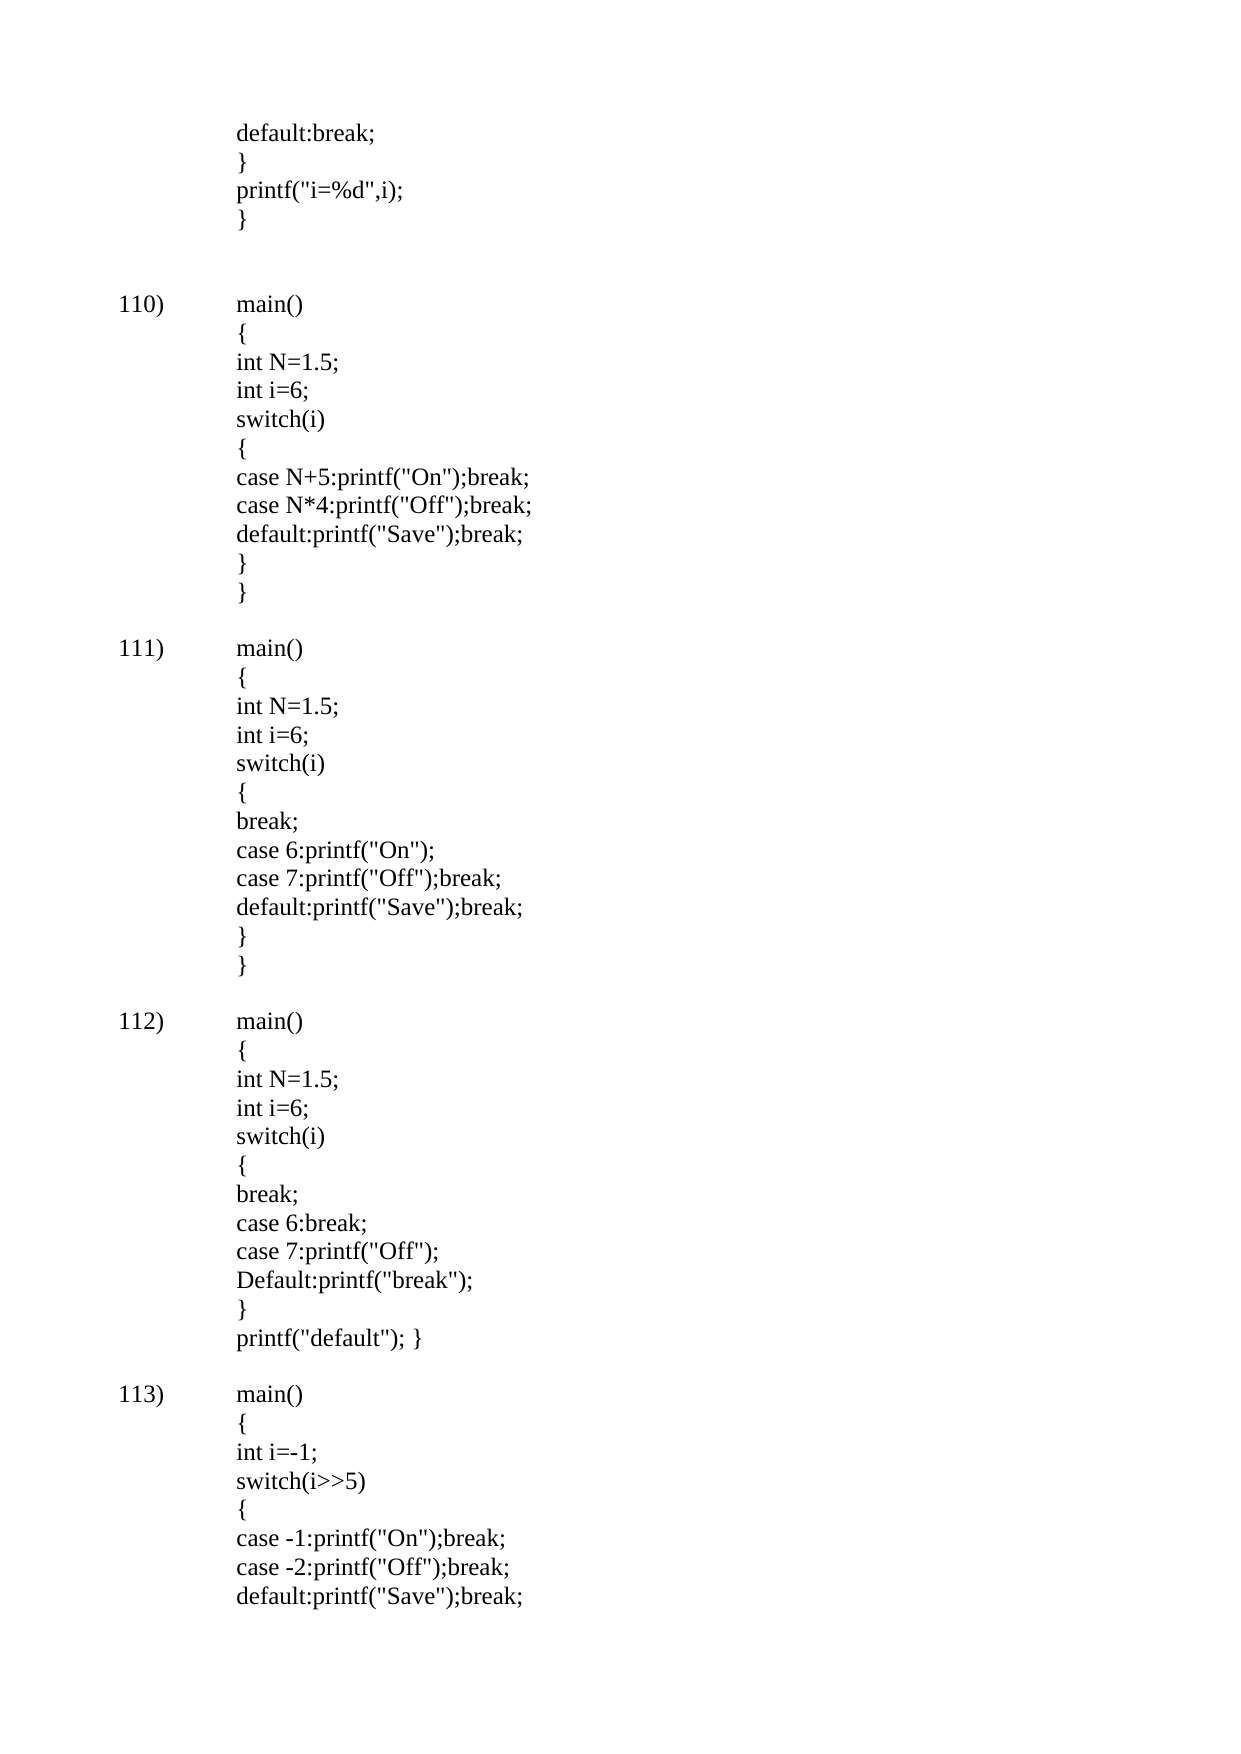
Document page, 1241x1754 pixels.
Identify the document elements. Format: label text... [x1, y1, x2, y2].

text switch(i) [118, 748, 1122, 777]
text case 7:printf("Off"); [118, 1236, 1122, 1265]
text 111) main() [118, 633, 1122, 662]
text case -1:printf("On");break; [118, 1523, 1122, 1552]
text printf("i=%d",i); [118, 176, 1122, 204]
text 112) main() [118, 1006, 1122, 1035]
text case -2:printf("Off");break; [118, 1552, 1122, 1581]
text 113) main() [118, 1379, 1122, 1408]
text int N=1.5; [118, 691, 1122, 720]
text { [118, 777, 1122, 806]
text case N+5:printf("On");break; [118, 462, 1122, 490]
text } [118, 204, 1122, 233]
text } [118, 1294, 1122, 1323]
text default:break; [118, 118, 1122, 147]
text int i=6; [118, 1093, 1122, 1121]
text switch(i>>5) [118, 1466, 1122, 1494]
text } [118, 548, 1122, 577]
text case 6:break; [118, 1208, 1122, 1236]
text int i=6; [118, 375, 1122, 404]
text { [118, 1150, 1122, 1179]
text printf("default"); } [118, 1323, 1122, 1351]
text switch(i) [118, 1121, 1122, 1150]
text default:printf("Save");break; [118, 519, 1122, 548]
text default:printf("Save");break; [118, 892, 1122, 921]
text } [118, 147, 1122, 176]
text case 7:printf("Off");break; [118, 863, 1122, 892]
text break; [118, 1179, 1122, 1208]
text { [118, 318, 1122, 347]
text int N=1.5; [118, 1064, 1122, 1093]
text } [118, 577, 1122, 605]
text case 6:printf("On"); [118, 835, 1122, 863]
text case N*4:printf("Off");break; [118, 490, 1122, 519]
text { [118, 662, 1122, 691]
text 110) main() [118, 289, 1122, 318]
text int i=-1; [118, 1437, 1122, 1466]
text switch(i) [118, 404, 1122, 433]
text { [118, 1035, 1122, 1064]
text { [118, 1494, 1122, 1523]
text int N=1.5; [118, 347, 1122, 375]
text Default:printf("break"); [118, 1265, 1122, 1294]
text } [118, 950, 1122, 978]
text int i=6; [118, 720, 1122, 748]
text } [118, 921, 1122, 950]
text { [118, 433, 1122, 462]
text { [118, 1408, 1122, 1437]
text break; [118, 806, 1122, 835]
text default:printf("Save");break; [118, 1581, 1122, 1609]
